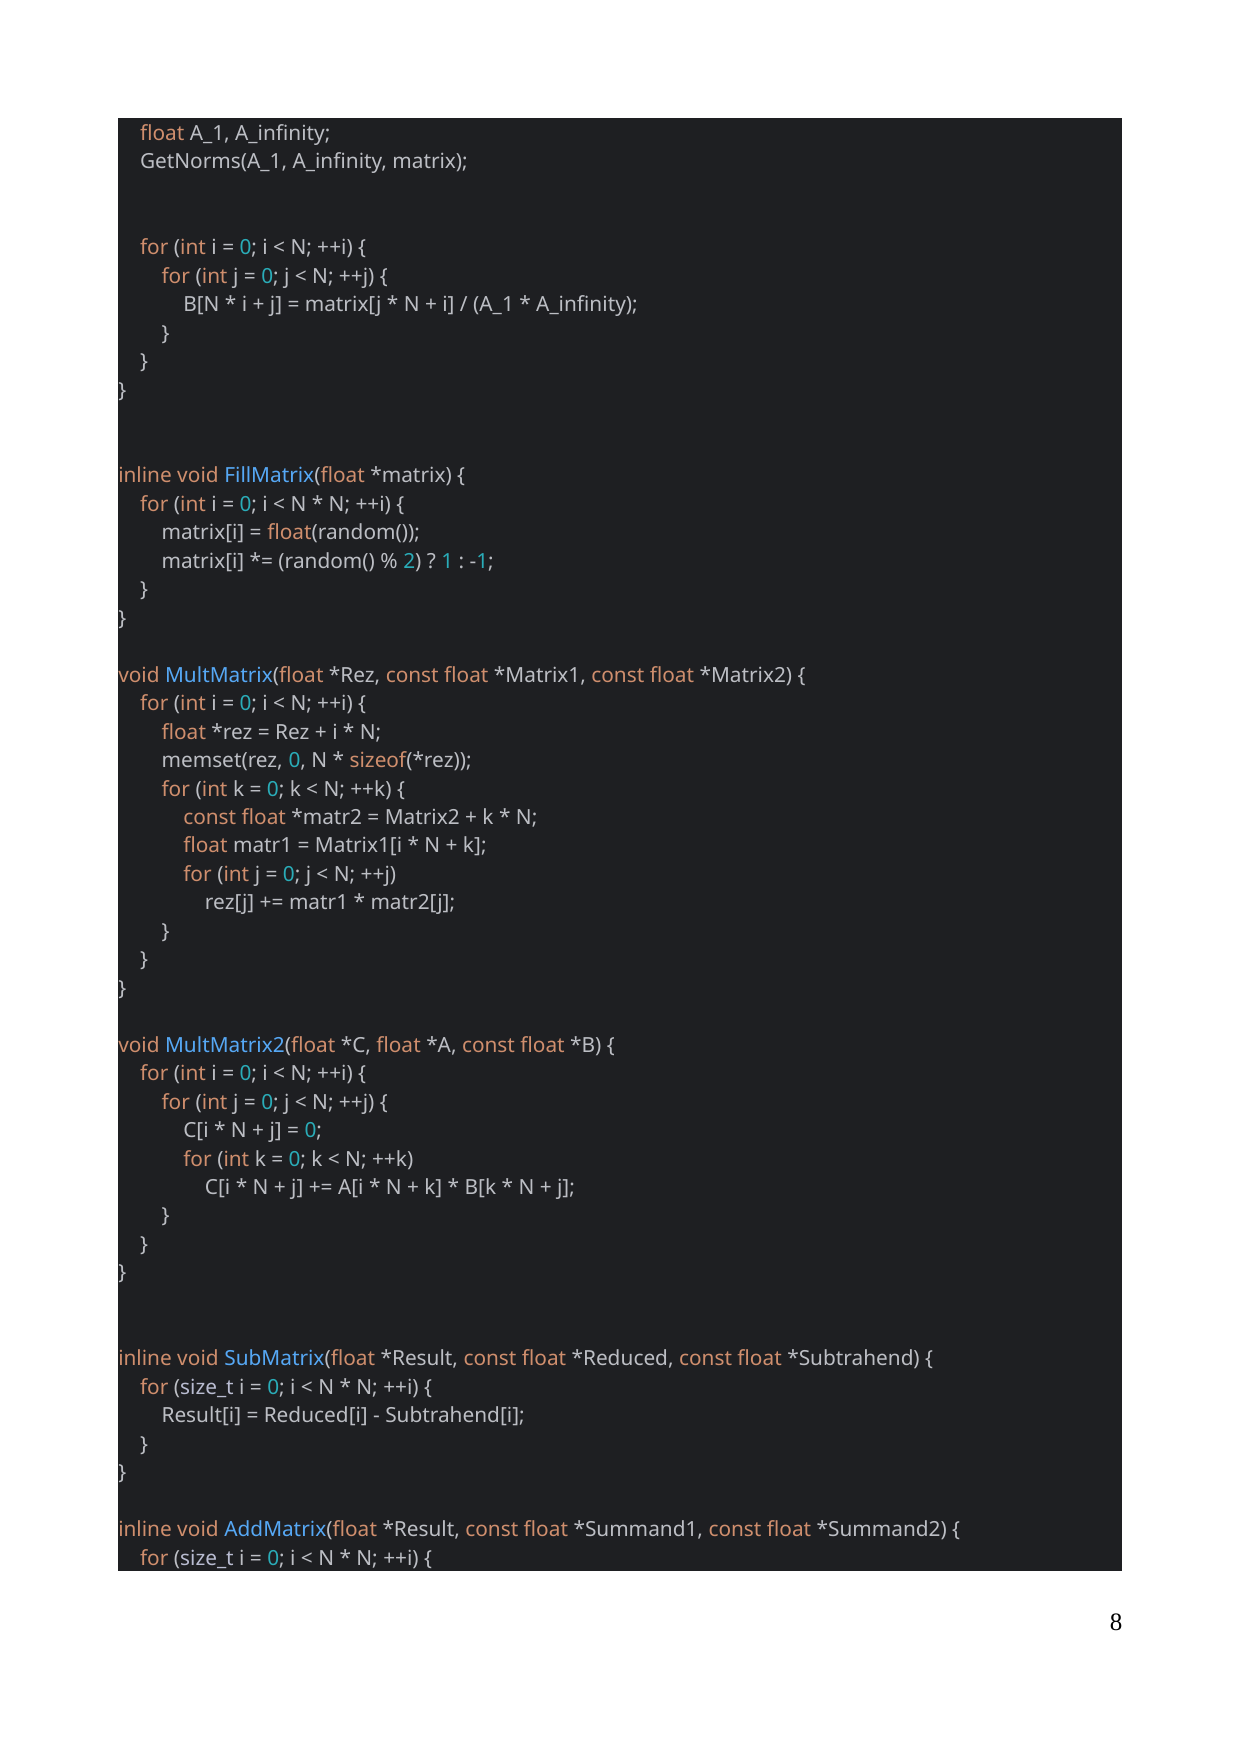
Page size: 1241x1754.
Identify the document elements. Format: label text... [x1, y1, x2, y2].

text float A_1, A_infinity; GetNorms(A_1, A_infinity, matrix); for (int i = 0; i < N; ++i) { for (int j = 0; j < N; ++j) { B[N * i + j] = matrix[j * N + i] / (A_1 * A_infinity); } } } inline void FillMatrix(float *matrix) { for (int i = 0; i < N * N; ++i) { matrix[i] = float(random()); matrix[i] *= (random() % 2) ? 1 : -1; } } void MultMatrix(float *Rez, const float *Matrix1, const float *Matrix2) { for (int i = 0; i < N; ++i) { float *rez = Rez + i * N; memset(rez, 0, N * sizeof(*rez)); for (int k = 0; k < N; ++k) { const float *matr2 = Matrix2 + k * N; float matr1 = Matrix1[i * N + k]; for (int j = 0; j < N; ++j) rez[j] += matr1 * matr2[j]; } } } void MultMatrix2(float *C, float *A, const float *B) { for (int i = 0; i < N; ++i) { for (int j = 0; j < N; ++j) { C[i * N + j] = 0; for (int k = 0; k < N; ++k) C[i * N + j] += A[i * N + k] * B[k * N + j]; } } } inline void SubMatrix(float *Result, const float *Reduced, const float *Subtrahend) { for (size_t i = 0; i < N * N; ++i) { Result[i] = Reduced[i] - Subtrahend[i]; } } inline void AddMatrix(float *Result, const float *Summand1, const float *Summand2) { for (size_t i = 0; i < N * N; ++i) { [118, 118, 1122, 1571]
